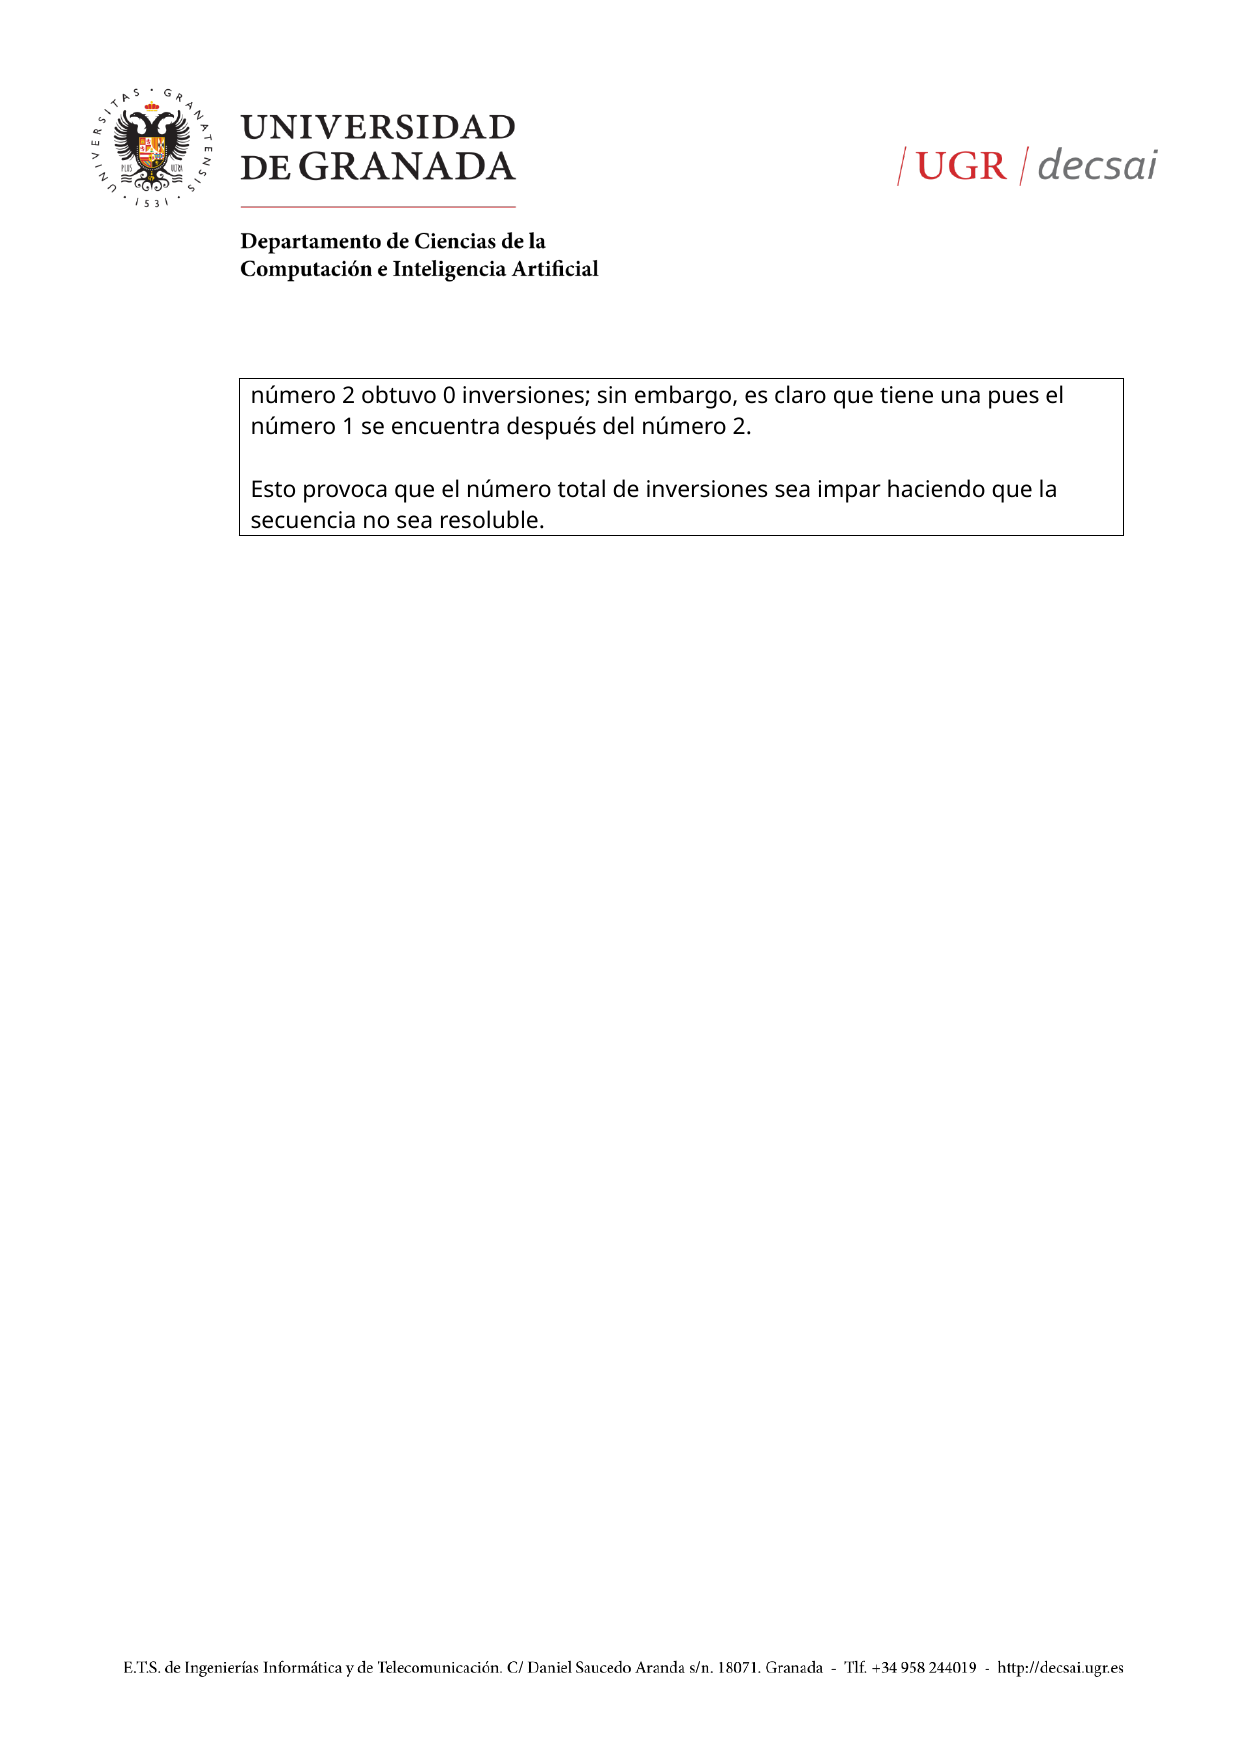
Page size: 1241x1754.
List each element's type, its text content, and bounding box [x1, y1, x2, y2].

table_header número 2 obtuvo 0 inversiones; sin embargo, es claro que tiene una pues el número 1 se encuentra después del número 2. Esto provoca que el número total de inversiones sea impar haciendo que la secuencia no sea resoluble. [240, 379, 1123, 535]
picture [3, 1658, 1241, 1754]
picture [3, 0, 1239, 284]
